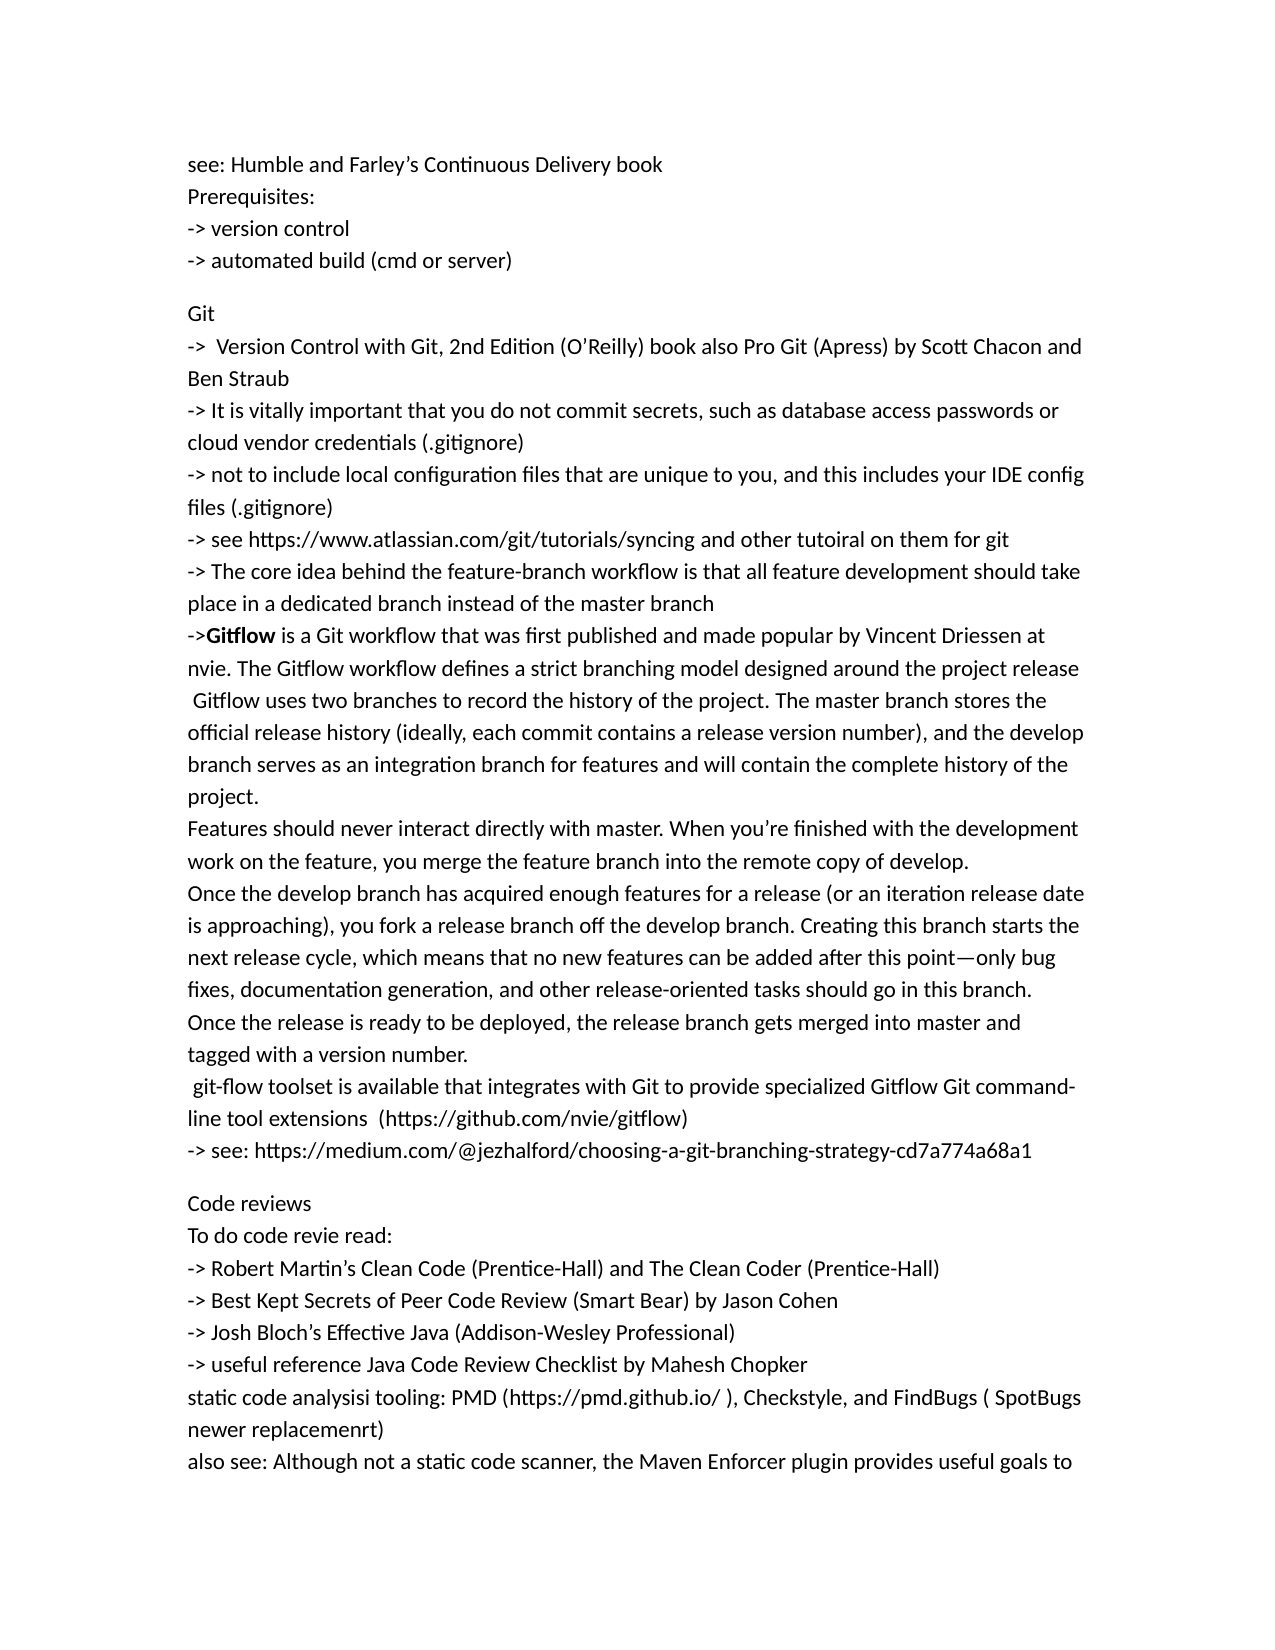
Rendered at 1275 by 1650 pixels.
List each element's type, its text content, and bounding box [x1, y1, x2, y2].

text see: Humble and Farley’s Continuous Delivery book Prerequisites: -> version control -> automated build (cmd or server) [187, 150, 1087, 274]
text Git -> Version Control with Git, 2nd Edition (O’Reilly) book also Pro Git (Apress) by Scott Chacon and Ben Straub -> It is vitally important that you do not commit secrets, such as database access passwords or cloud vendor credentials (.gitignore) -> not to include local configuration files that are unique to you, and this includes your IDE config files (.gitignore) -> see https://www.atlassian.com/git/tutorials/syncing and other tutoiral on them for git -> The core idea behind the feature-branch workflow is that all feature development should take place in a dedicated branch instead of the master branch ->Gitflow is a Git workflow that was first published and made popular by Vincent Driessen at nvie. The Gitflow workflow defines a strict branching model designed around the project release Gitflow uses two branches to record the history of the project. The master branch stores the official release history (ideally, each commit contains a release version number), and the develop branch serves as an integration branch for features and will contain the complete history of the project. Features should never interact directly with master. When you’re finished with the development work on the feature, you merge the feature branch into the remote copy of develop. Once the develop branch has acquired enough features for a release (or an iteration release date is approaching), you fork a release branch off the develop branch. Creating this branch starts the next release cycle, which means that no new features can be added after this point—only bug fixes, documentation generation, and other release-oriented tasks should go in this branch. Once the release is ready to be deployed, the release branch gets merged into master and tagged with a version number. git-flow toolset is available that integrates with Git to provide specialized Gitflow Git command-line tool extensions (https://github.com/nvie/gitflow) -> see: https://medium.com/@jezhalford/choosing-a-git-branching-strategy-cd7a774a68a1 [187, 299, 1087, 1164]
text Code reviews To do code revie read: -> Robert Martin’s Clean Code (Prentice-Hall) and The Clean Coder (Prentice-Hall) -> Best Kept Secrets of Peer Code Review (Smart Bear) by Jason Cohen -> Josh Bloch’s Effective Java (Addison-Wesley Professional) -> useful reference Java Code Review Checklist by Mahesh Chopker static code analysisi tooling: PMD (https://pmd.github.io/ ), Checkstyle, and FindBugs ( SpotBugs newer replacemenrt) also see: Although not a static code scanner, the Maven Enforcer plugin provides useful goals to [187, 1189, 1087, 1475]
